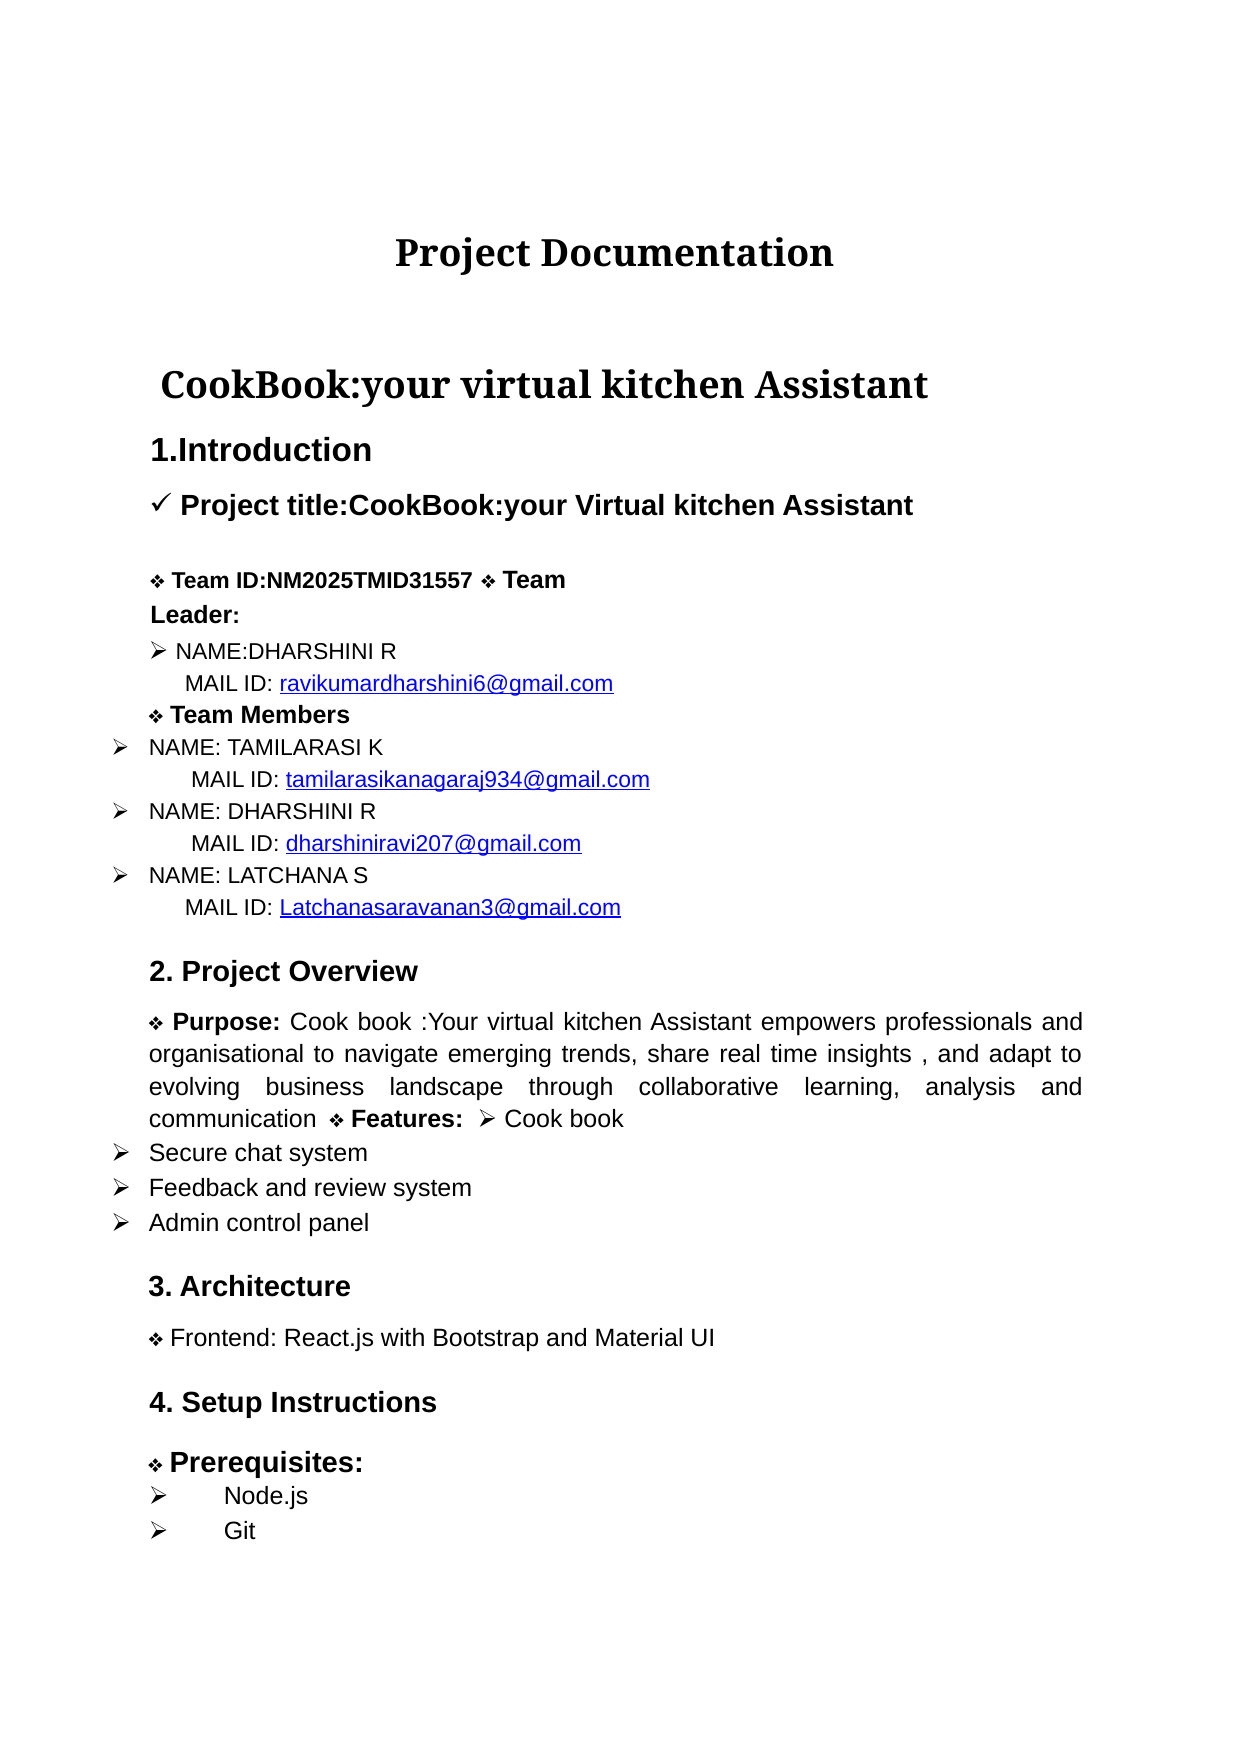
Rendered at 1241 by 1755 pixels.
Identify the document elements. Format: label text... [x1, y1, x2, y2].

text 1.Introduction [150, 430, 1111, 468]
subtitle ✓ Project title:CookBook:your Virtual kitchen Assistant [149, 488, 1111, 522]
text ➢ NAME:DHARSHINI R [148, 636, 1111, 665]
list Node.js [148, 1481, 1084, 1510]
text ❖ Purpose: Cook book :Your virtual kitchen Assistant empowers professionals and organisational to navigate emerging trends, share real time insights , and adapt to evolving business landscape through collaborative learning, analysis and communication ❖ Features: ➢ Cook book [148, 1007, 1084, 1132]
text MAIL ID: dharshiniravi207@gmail.com [184, 828, 1111, 856]
list Feedback and review system [111, 1173, 1084, 1202]
subtitle 4. Setup Instructions [149, 1384, 1111, 1418]
list Admin control panel [111, 1208, 1084, 1237]
text ❖ Team ID:NM2025TMID31557 ❖ Team Leader: [150, 561, 582, 629]
text MAIL ID: Latchanasaravanan3@gmail.com [184, 892, 1111, 920]
text CookBook:your virtual kitchen Assistant [150, 358, 1111, 409]
list Secure chat system [111, 1138, 1084, 1167]
text MAIL ID: tamilarasikanagaraj934@gmail.com [184, 764, 1111, 793]
list Git [148, 1516, 1084, 1545]
list NAME: TAMILARASI K [111, 732, 1111, 761]
subtitle 2. Project Overview [149, 954, 1111, 987]
list NAME: LATCHANA S [111, 860, 1111, 889]
text ❖ Frontend: React.js with Bootstrap and Material UI [148, 1323, 1084, 1352]
text ❖ Team Members [148, 700, 1111, 729]
text MAIL ID: ravikumardharshini6@gmail.com [184, 668, 1111, 697]
text Project Documentation [148, 226, 1091, 277]
text ❖ Prerequisites: [148, 1446, 1111, 1479]
text 3. Architecture [148, 1269, 1111, 1303]
list NAME: DHARSHINI R [111, 796, 1111, 825]
